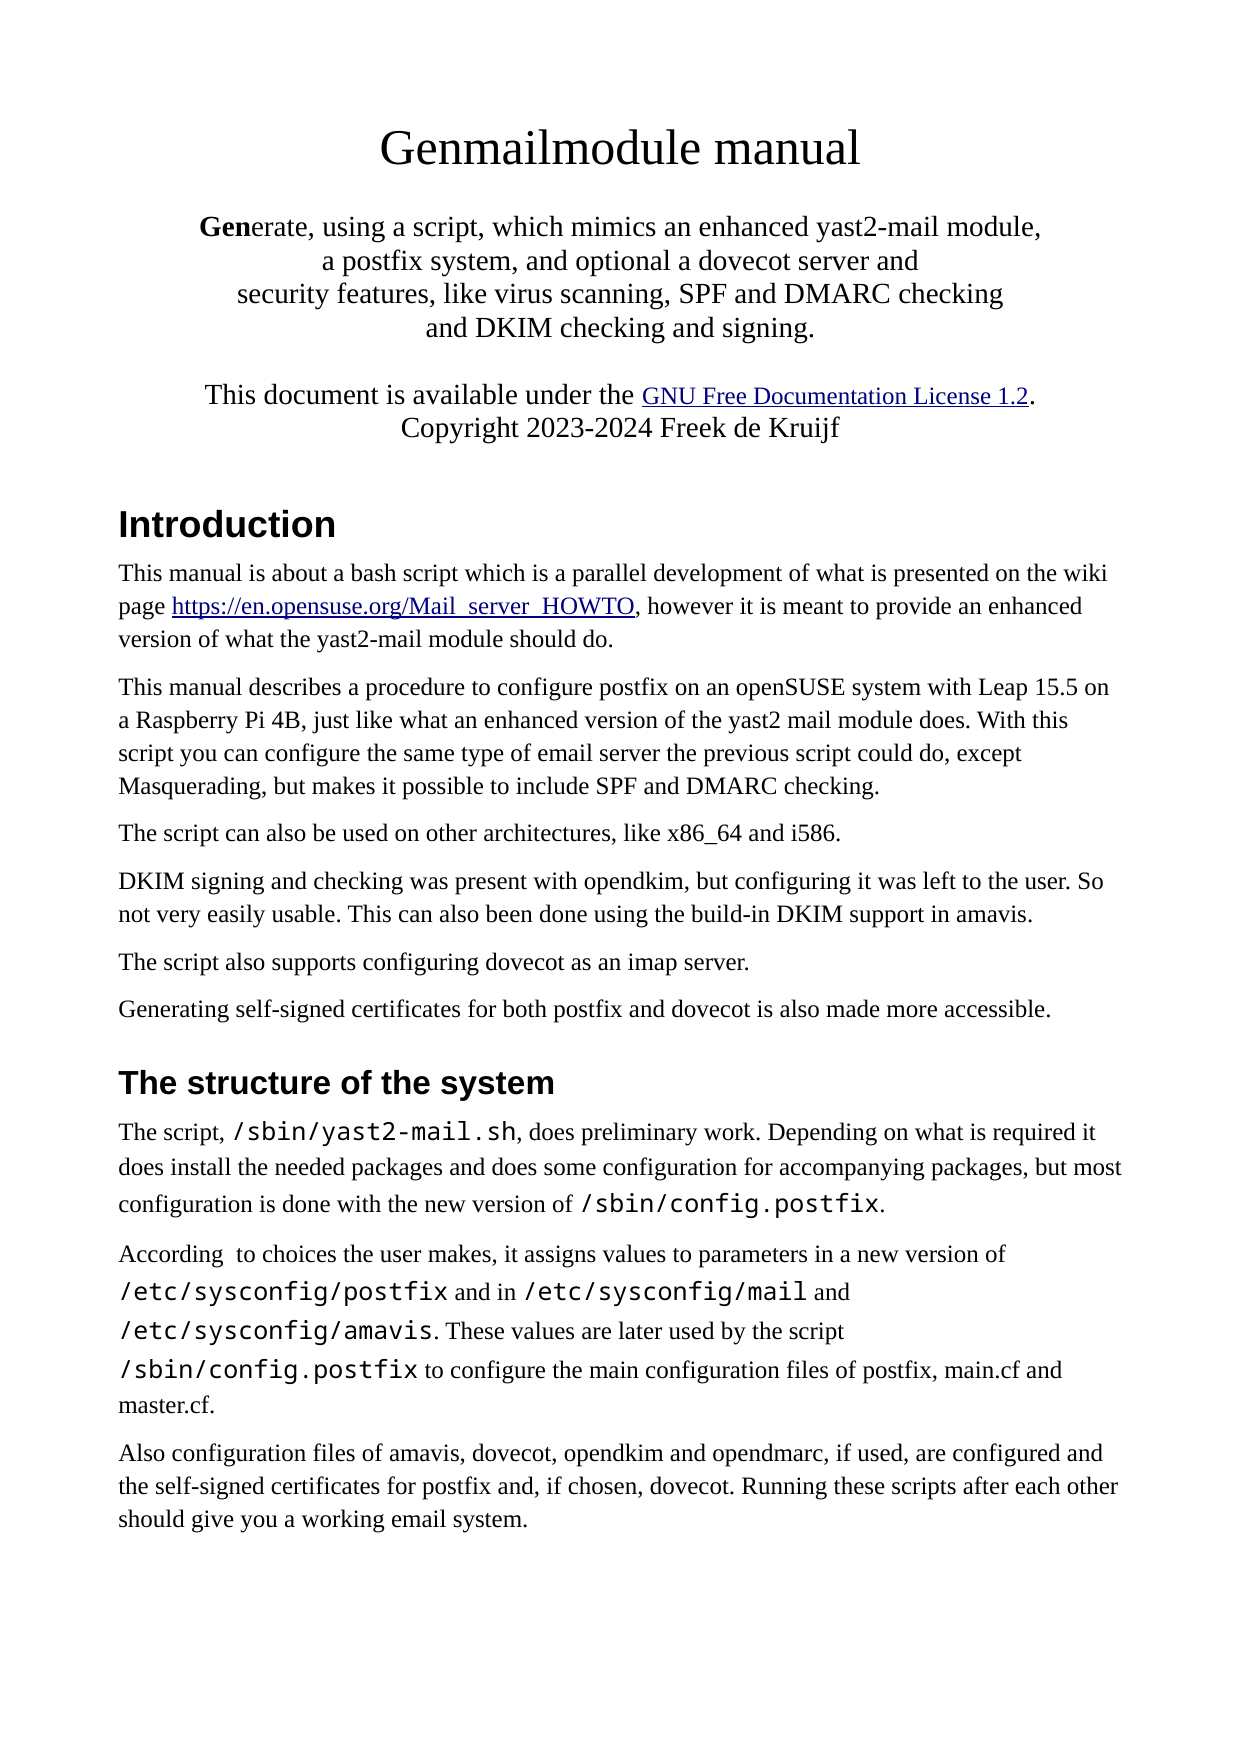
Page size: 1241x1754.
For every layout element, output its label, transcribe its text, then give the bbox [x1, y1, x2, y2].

text Generating self-signed certificates for both postfix and dovecot is also made more accessible. [118, 994, 1122, 1023]
text This document is available under the GNU Free Documentation License 1.2. [118, 377, 1122, 410]
text This manual describes a procedure to configure postfix on an openSUSE system with Leap 15.5 on a Raspberry Pi 4B, just like what an enhanced version of the yast2 mail module does. With this script you can configure the same type of email server the previous script could do, except Masquerading, but makes it possible to include SPF and DMARC checking. [118, 672, 1122, 799]
text This manual is about a bash script which is a parallel development of what is presented on the wiki page https://en.opensuse.org/Mail_server_HOWTO, however it is meant to provide an enhanced version of what the yast2-mail module should do. [118, 558, 1122, 653]
text The script, /sbin/yast2-mail.sh, does preliminary work. Depending on what is required it does install the needed packages and does some configuration for accompanying packages, but most configuration is done with the new version of /sbin/config.postfix. [118, 1114, 1122, 1220]
text According to choices the user makes, it assigns values to parameters in a new version of /etc/sysconfig/postfix and in /etc/sysconfig/mail and /etc/sysconfig/amavis. These values are later used by the script /sbin/config.postfix to configure the main configuration files of postfix, main.cf and master.cf. [118, 1239, 1122, 1419]
text Copyright 2023-2024 Freek de Kruijf [118, 410, 1122, 444]
text Generate, using a script, which mimics an enhanced yast2-mail module, [118, 209, 1122, 243]
text and DKIM checking and signing. [118, 310, 1122, 343]
subtitle The structure of the system [118, 1063, 1122, 1101]
subtitle Introduction [118, 502, 1122, 546]
text Also configuration files of amavis, dovecot, opendkim and opendmarc, if used, are configured and the self-signed certificates for postfix and, if chosen, dovecot. Running these scripts after each other should give you a working email system. [118, 1438, 1122, 1532]
text The script can also be used on other architectures, like x86_64 and i586. [118, 818, 1122, 847]
text The script also supports configuring dovecot as an imap server. [118, 947, 1122, 975]
text DKIM signing and checking was present with opendkim, but configuring it was left to the user. So not very easily usable. This can also been done using the build-in DKIM support in amavis. [118, 866, 1122, 928]
text security features, like virus scanning, SPF and DMARC checking [118, 276, 1122, 310]
text a postfix system, and optional a dovecot server and [118, 243, 1122, 276]
text Genmailmodule manual [118, 118, 1122, 176]
